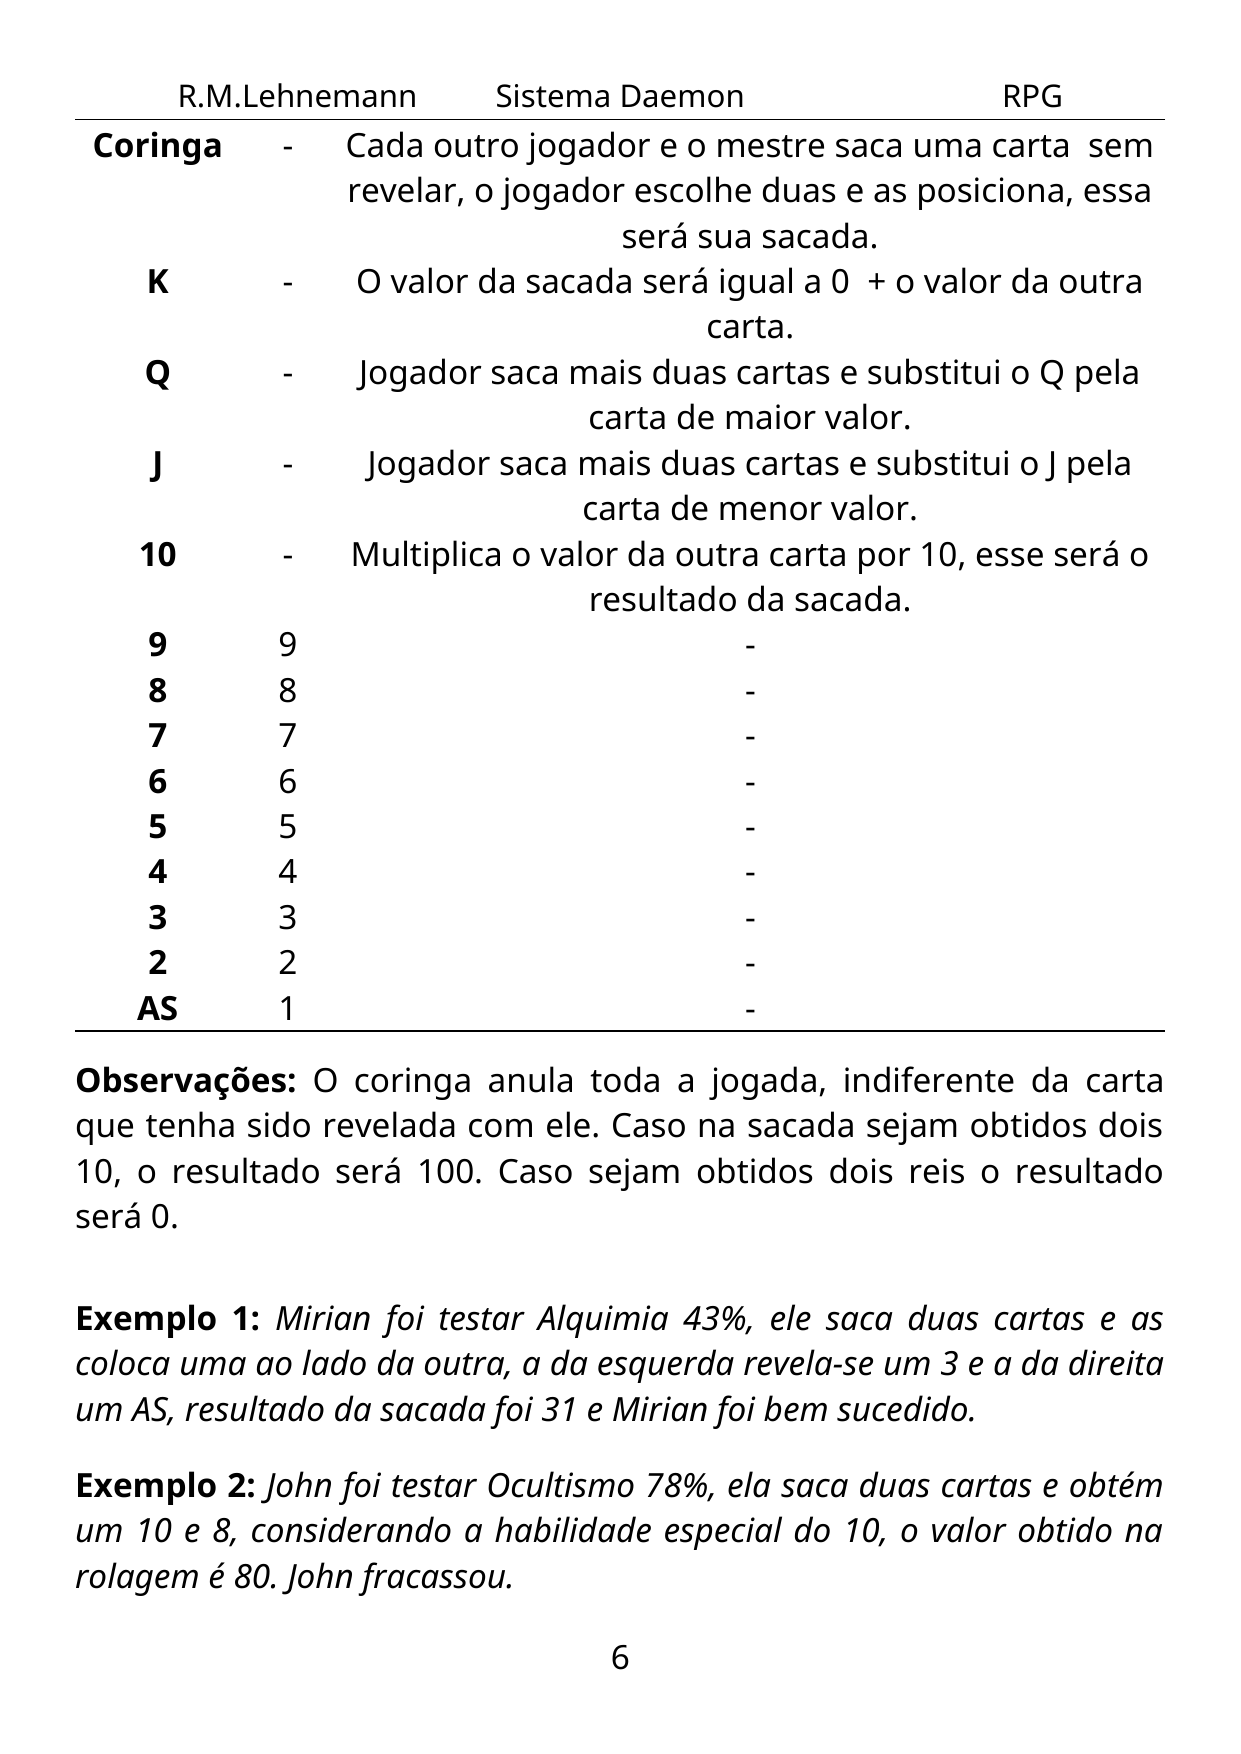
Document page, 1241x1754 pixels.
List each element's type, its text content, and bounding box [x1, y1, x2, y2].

table_cell - [240, 349, 335, 439]
table_cell 9 [75, 621, 240, 667]
table_cell 4 [75, 848, 240, 894]
table_cell AS [75, 985, 240, 1030]
table_cell 10 [75, 530, 240, 621]
table_cell Jogador saca mais duas cartas e substitui o Q pela carta de maior valor. [335, 349, 1165, 439]
table_cell - [335, 985, 1165, 1030]
table_cell 5 [240, 803, 335, 848]
table_cell 8 [240, 667, 335, 712]
table_cell - [335, 803, 1165, 848]
text Exemplo 2: John foi testar Ocultismo 78%, ela saca duas cartas e obtém um 10 e 8, considerando a habilidade especial do 10, o valor obtido na rolagem é 80. John fracassou. [75, 1462, 1165, 1598]
table_cell 6 [75, 758, 240, 803]
table_cell 3 [75, 894, 240, 939]
table_cell - [335, 939, 1165, 984]
table_cell Coringa [75, 120, 240, 258]
table_cell - [240, 120, 335, 258]
table_cell 5 [75, 803, 240, 848]
table_cell - [335, 848, 1165, 894]
table_cell 2 [75, 939, 240, 984]
table_cell O valor da sacada será igual a 0 + o valor da outra carta. [335, 258, 1165, 349]
table_cell 4 [240, 848, 335, 894]
table_cell 9 [240, 621, 335, 667]
table_cell - [240, 440, 335, 530]
table_cell Cada outro jogador e o mestre saca uma carta sem revelar, o jogador escolhe duas e as posiciona, essa será sua sacada. [335, 120, 1165, 258]
table_cell - [335, 894, 1165, 939]
table_cell 8 [75, 667, 240, 712]
text Exemplo 1: Mirian foi testar Alquimia 43%, ele saca duas cartas e as coloca uma ao lado da outra, a da esquerda revela-se um 3 e a da direita um AS, resultado da sacada foi 31 e Mirian foi bem sucedido. [75, 1294, 1165, 1431]
table_cell 7 [75, 712, 240, 757]
table_cell Jogador saca mais duas cartas e substitui o J pela carta de menor valor. [335, 440, 1165, 530]
table_cell K [75, 258, 240, 349]
table_cell Multiplica o valor da outra carta por 10, esse será o resultado da sacada. [335, 530, 1165, 621]
table_cell - [240, 258, 335, 349]
table_cell - [335, 758, 1165, 803]
table_cell 6 [240, 758, 335, 803]
table_cell - [335, 621, 1165, 667]
table_cell Q [75, 349, 240, 439]
table_cell - [335, 712, 1165, 757]
table_cell 3 [240, 894, 335, 939]
table_cell - [335, 667, 1165, 712]
table_cell 1 [240, 985, 335, 1030]
table_cell 7 [240, 712, 335, 757]
table_cell - [240, 530, 335, 621]
table_cell 2 [240, 939, 335, 984]
text Observações: O coringa anula toda a jogada, indiferente da carta que tenha sido revelada com ele. Caso na sacada sejam obtidos dois 10, o resultado será 100. Caso sejam obtidos dois reis o resultado será 0. [75, 1057, 1165, 1238]
table_cell J [75, 440, 240, 530]
